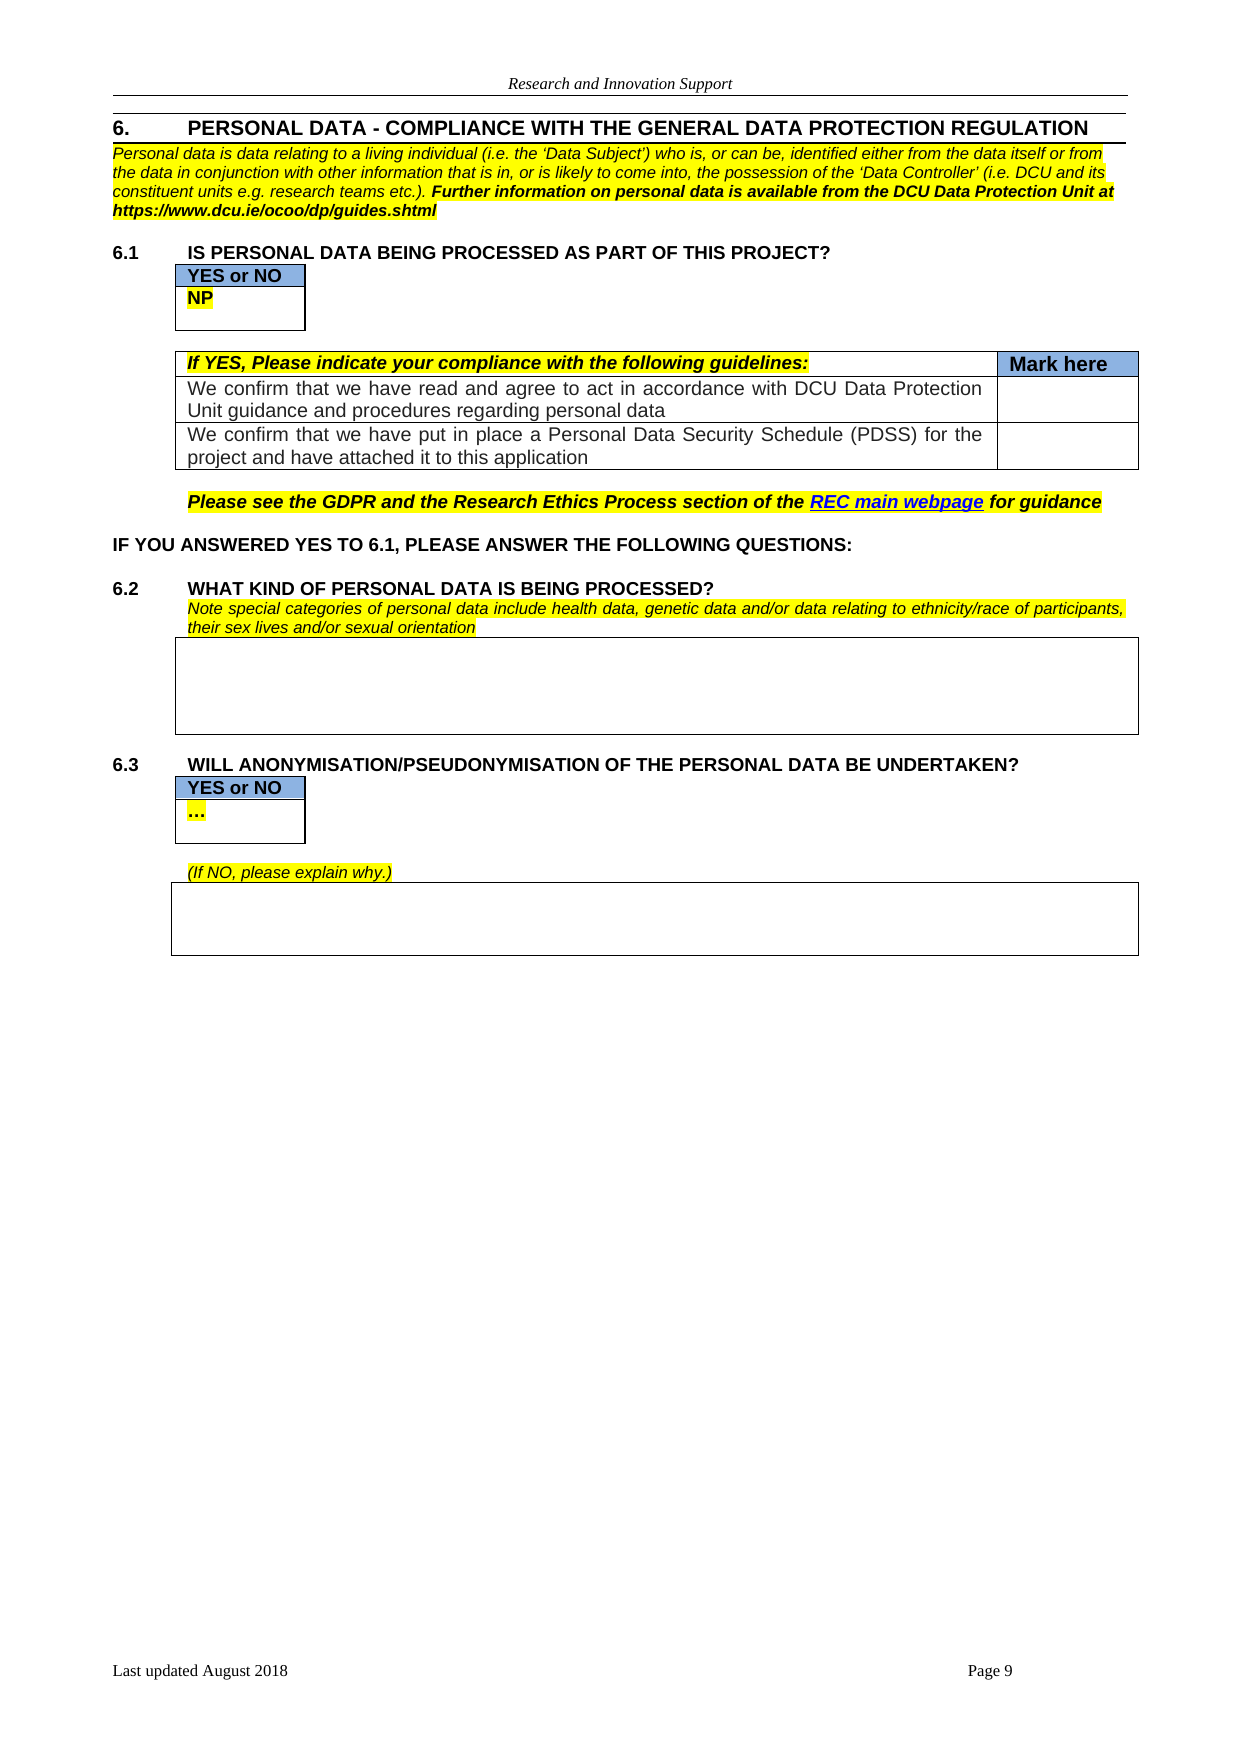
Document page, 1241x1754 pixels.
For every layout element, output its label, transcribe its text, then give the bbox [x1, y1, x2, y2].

text IF YOU ANSWERED YES TO 6.1, PLEASE ANSWER THE FOLLOWING QUESTIONS: [112, 534, 1126, 556]
table_cell … [176, 800, 304, 843]
table_header [176, 638, 1138, 734]
text Please see the GDPR and the Research Ethics Process section of the REC main webpage for guidance [112, 491, 1126, 513]
text 6.1 IS PERSONAL DATA BEING PROCESSED AS PART OF THIS PROJECT? [112, 242, 1126, 263]
table_cell [998, 377, 1138, 422]
table_cell We confirm that we have read and agree to act in accordance with DCU Data Protection Unit guidance and procedures regarding personal data [176, 377, 997, 422]
table_header If YES, Please indicate your compliance with the following guidelines: [176, 352, 997, 376]
text 6.2 WHAT KIND OF PERSONAL DATA IS BEING PROCESSED? [112, 577, 1126, 599]
table_header [172, 883, 1138, 955]
table_cell NP [176, 287, 304, 330]
table_cell We confirm that we have put in place a Personal Data Security Schedule (PDSS) for the project and have attached it to this application [176, 423, 997, 468]
table_header Mark here [998, 352, 1138, 376]
text (If NO, please explain why.) [112, 863, 1126, 882]
table_cell [998, 423, 1138, 468]
subtitle 6. PERSONAL DATA - COMPLIANCE WITH THE GENERAL DATA PROTECTION REGULATION [112, 114, 1126, 144]
text Note special categories of personal data include health data, genetic data and/or data relating to ethnicity/race of participants, their sex lives and/or sexual orientation [187, 599, 1126, 637]
table_header YES or NO [176, 777, 304, 798]
table_header YES or NO [176, 265, 304, 286]
text 6.3 WILL ANONYMISATION/PSEUDONYMISATION OF THE PERSONAL DATA BE UNDERTAKEN? [112, 754, 1126, 776]
text Personal data is data relating to a living individual (i.e. the ‘Data Subject’) who is, or can be, identified either from the data itself or from the data in conjunction with other information that is in, or is likely to come into, the possession of the ‘Data Controller’ (i.e. DCU and its constituent units e.g. research teams etc.). Further information on personal data is available from the DCU Data Protection Unit at https://www.dcu.ie/ocoo/dp/guides.shtml [112, 144, 1128, 220]
